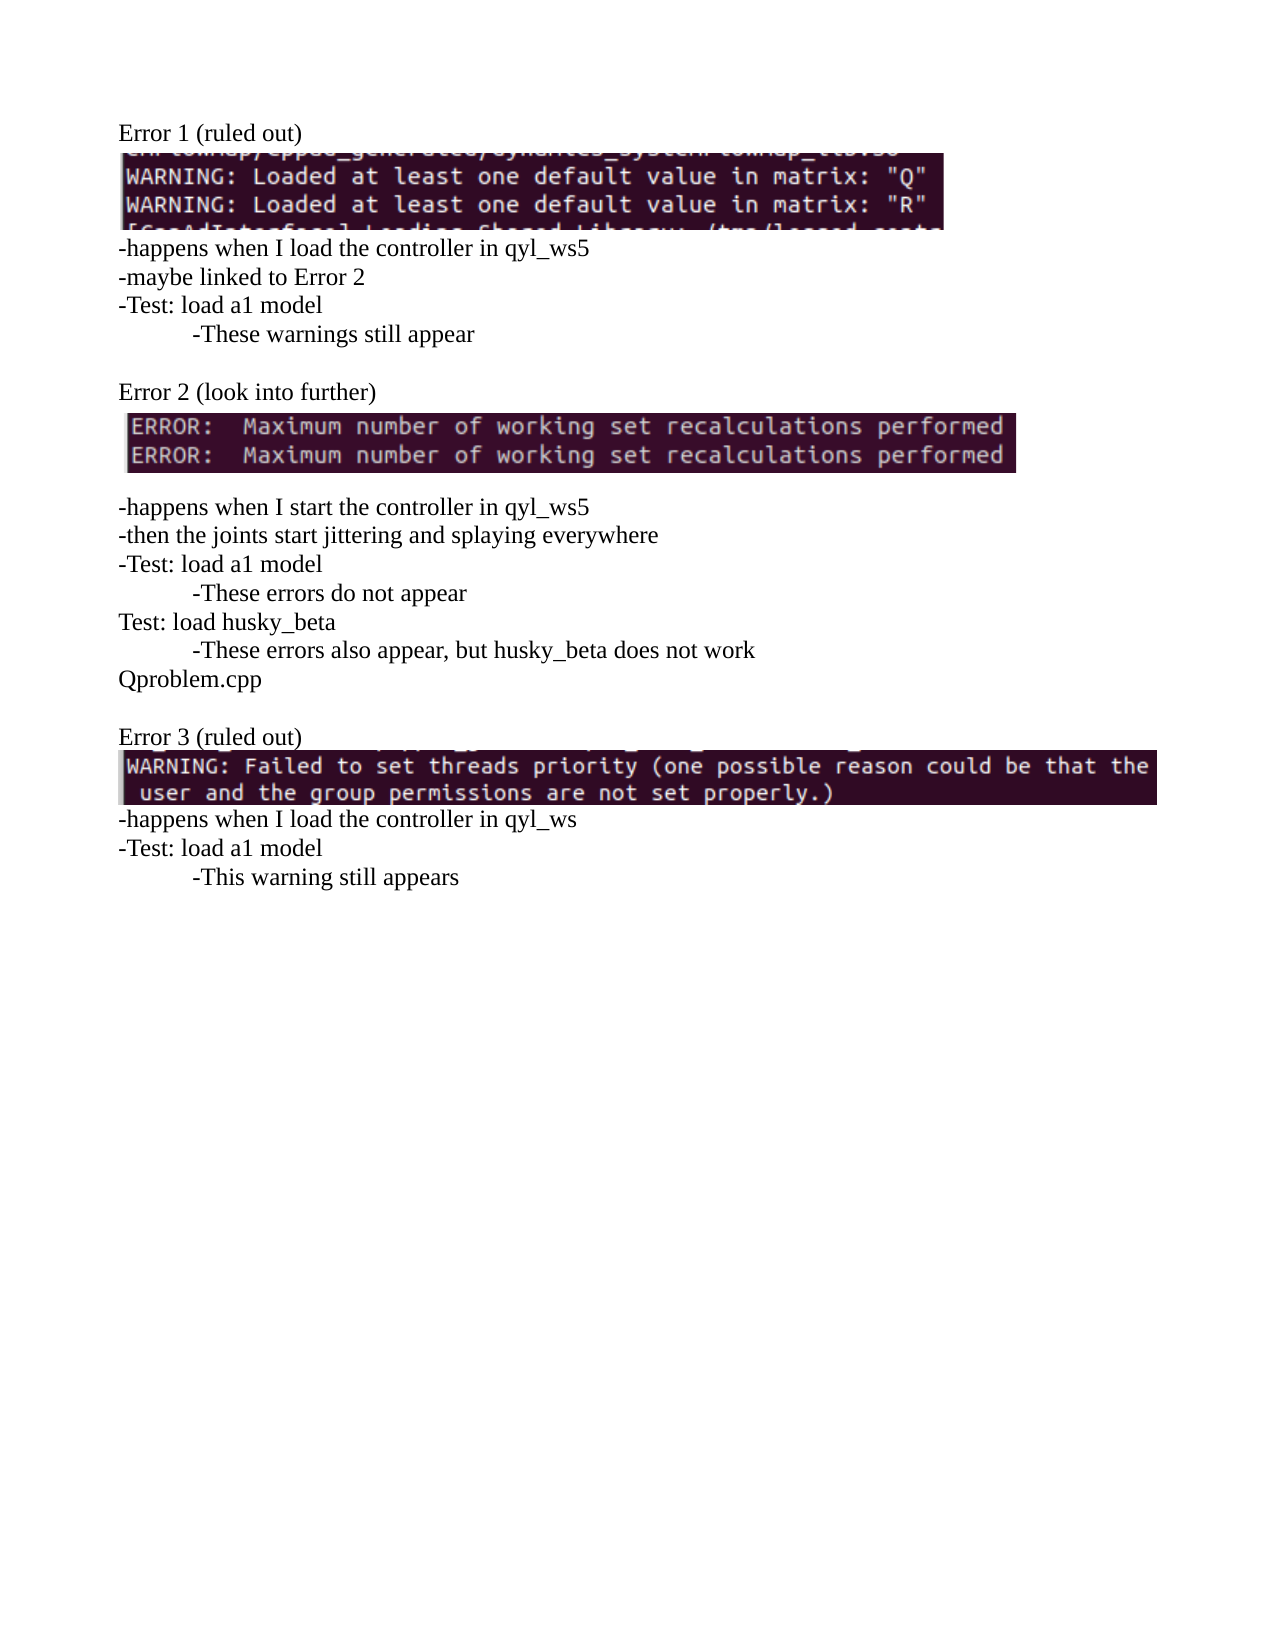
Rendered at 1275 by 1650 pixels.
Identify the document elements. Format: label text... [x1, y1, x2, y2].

text Error 1 (ruled out) [118, 118, 1157, 147]
text -These errors also appear, but husky_beta does not work [118, 636, 1157, 664]
text -Test: load a1 model [118, 291, 1157, 319]
text -This warning still appears [118, 862, 1157, 891]
text -These errors do not appear [118, 578, 1157, 607]
text Error 3 (ruled out) [118, 722, 1157, 750]
picture [118, 750, 1157, 805]
text -Test: load a1 model [118, 549, 1157, 578]
picture [120, 153, 944, 230]
picture [123, 413, 1017, 473]
text Test: load husky_beta [118, 607, 1157, 636]
text Qproblem.cpp [118, 664, 1157, 693]
text -then the joints start jittering and splaying everywhere [118, 521, 1157, 549]
text Error 2 (look into further) [118, 377, 1157, 406]
text -Test: load a1 model [118, 833, 1157, 862]
text -happens when I start the controller in qyl_ws5 [118, 492, 1157, 521]
text -maybe linked to Error 2 [118, 262, 1157, 291]
text -happens when I load the controller in qyl_ws5 [118, 233, 1157, 262]
text -These warnings still appear [118, 319, 1157, 348]
text -happens when I load the controller in qyl_ws [118, 805, 1157, 833]
